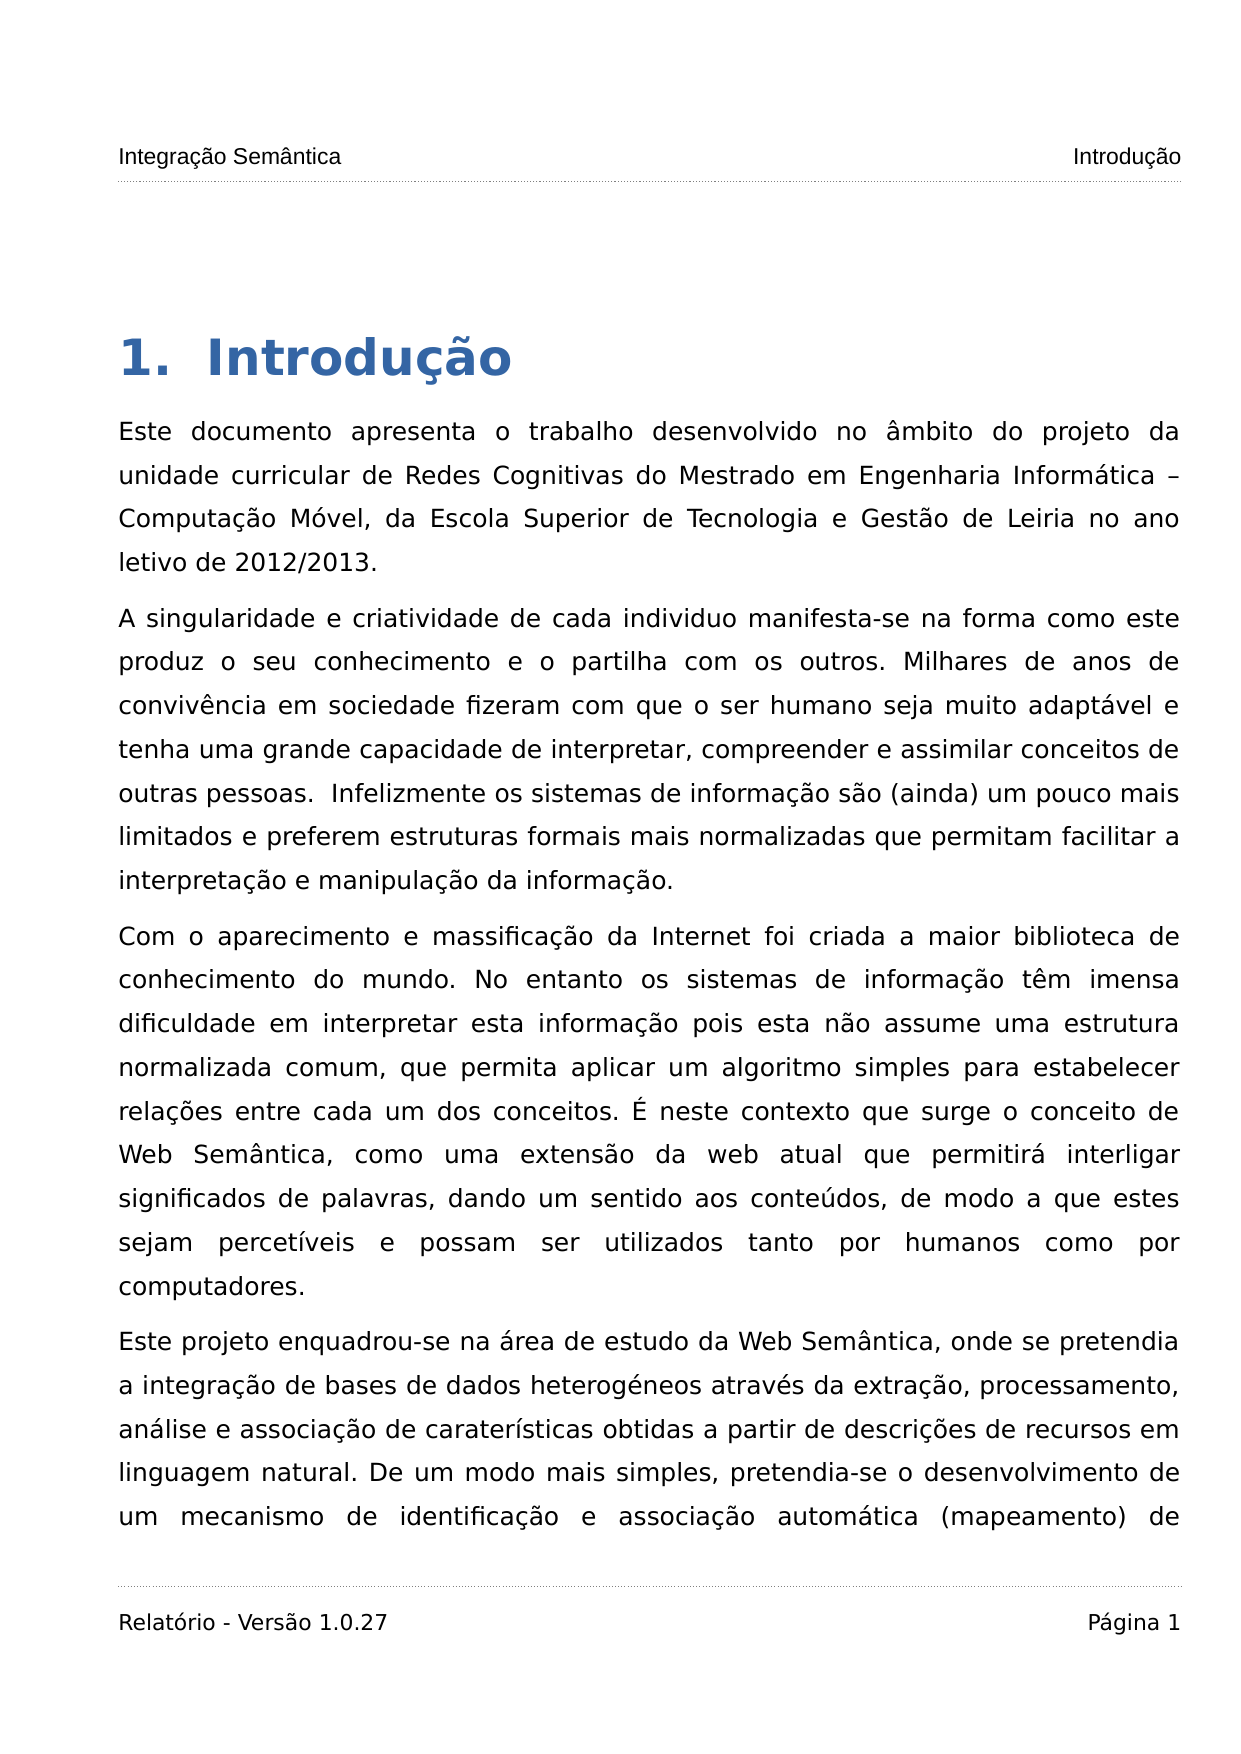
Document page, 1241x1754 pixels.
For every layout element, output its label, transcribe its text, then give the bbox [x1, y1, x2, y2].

text Com o aparecimento e massificação da Internet foi criada a maior biblioteca de conhecimento do mundo. No entanto os sistemas de informação têm imensa dificuldade em interpretar esta informação pois esta não assume uma estrutura normalizada comum, que permita aplicar um algoritmo simples para estabelecer relações entre cada um dos conceitos. É neste contexto que surge o conceito de Web Semântica, como uma extensão da web atual que permitirá interligar significados de palavras, dando um sentido aos conteúdos, de modo a que estes sejam percetíveis e possam ser utilizados tanto por humanos como por computadores. [118, 922, 1181, 1301]
text Este projeto enquadrou-se na área de estudo da Web Semântica, onde se pretendia a integração de bases de dados heterogéneos através da extração, processamento, análise e associação de caraterísticas obtidas a partir de descrições de recursos em linguagem natural. De um modo mais simples, pretendia-se o desenvolvimento de um mecanismo de identificação e associação automática (mapeamento) de [118, 1327, 1181, 1532]
text A singularidade e criatividade de cada individuo manifesta-se na forma como este produz o seu conhecimento e o partilha com os outros. Milhares de anos de convivência em sociedade fizeram com que o ser humano seja muito adaptável e tenha uma grande capacidade de interpretar, compreender e assimilar conceitos de outras pessoas. Infelizmente os sistemas de informação são (ainda) um pouco mais limitados e preferem estruturas formais mais normalizadas que permitam facilitar a interpretação e manipulação da informação. [118, 604, 1181, 896]
subtitle Introdução [118, 329, 1181, 388]
text Este documento apresenta o trabalho desenvolvido no âmbito do projeto da unidade curricular de Redes Cognitivas do Mestrado em Engenharia Informática – Computação Móvel, da Escola Superior de Tecnologia e Gestão de Leiria no ano letivo de 2012/2013. [118, 417, 1181, 577]
